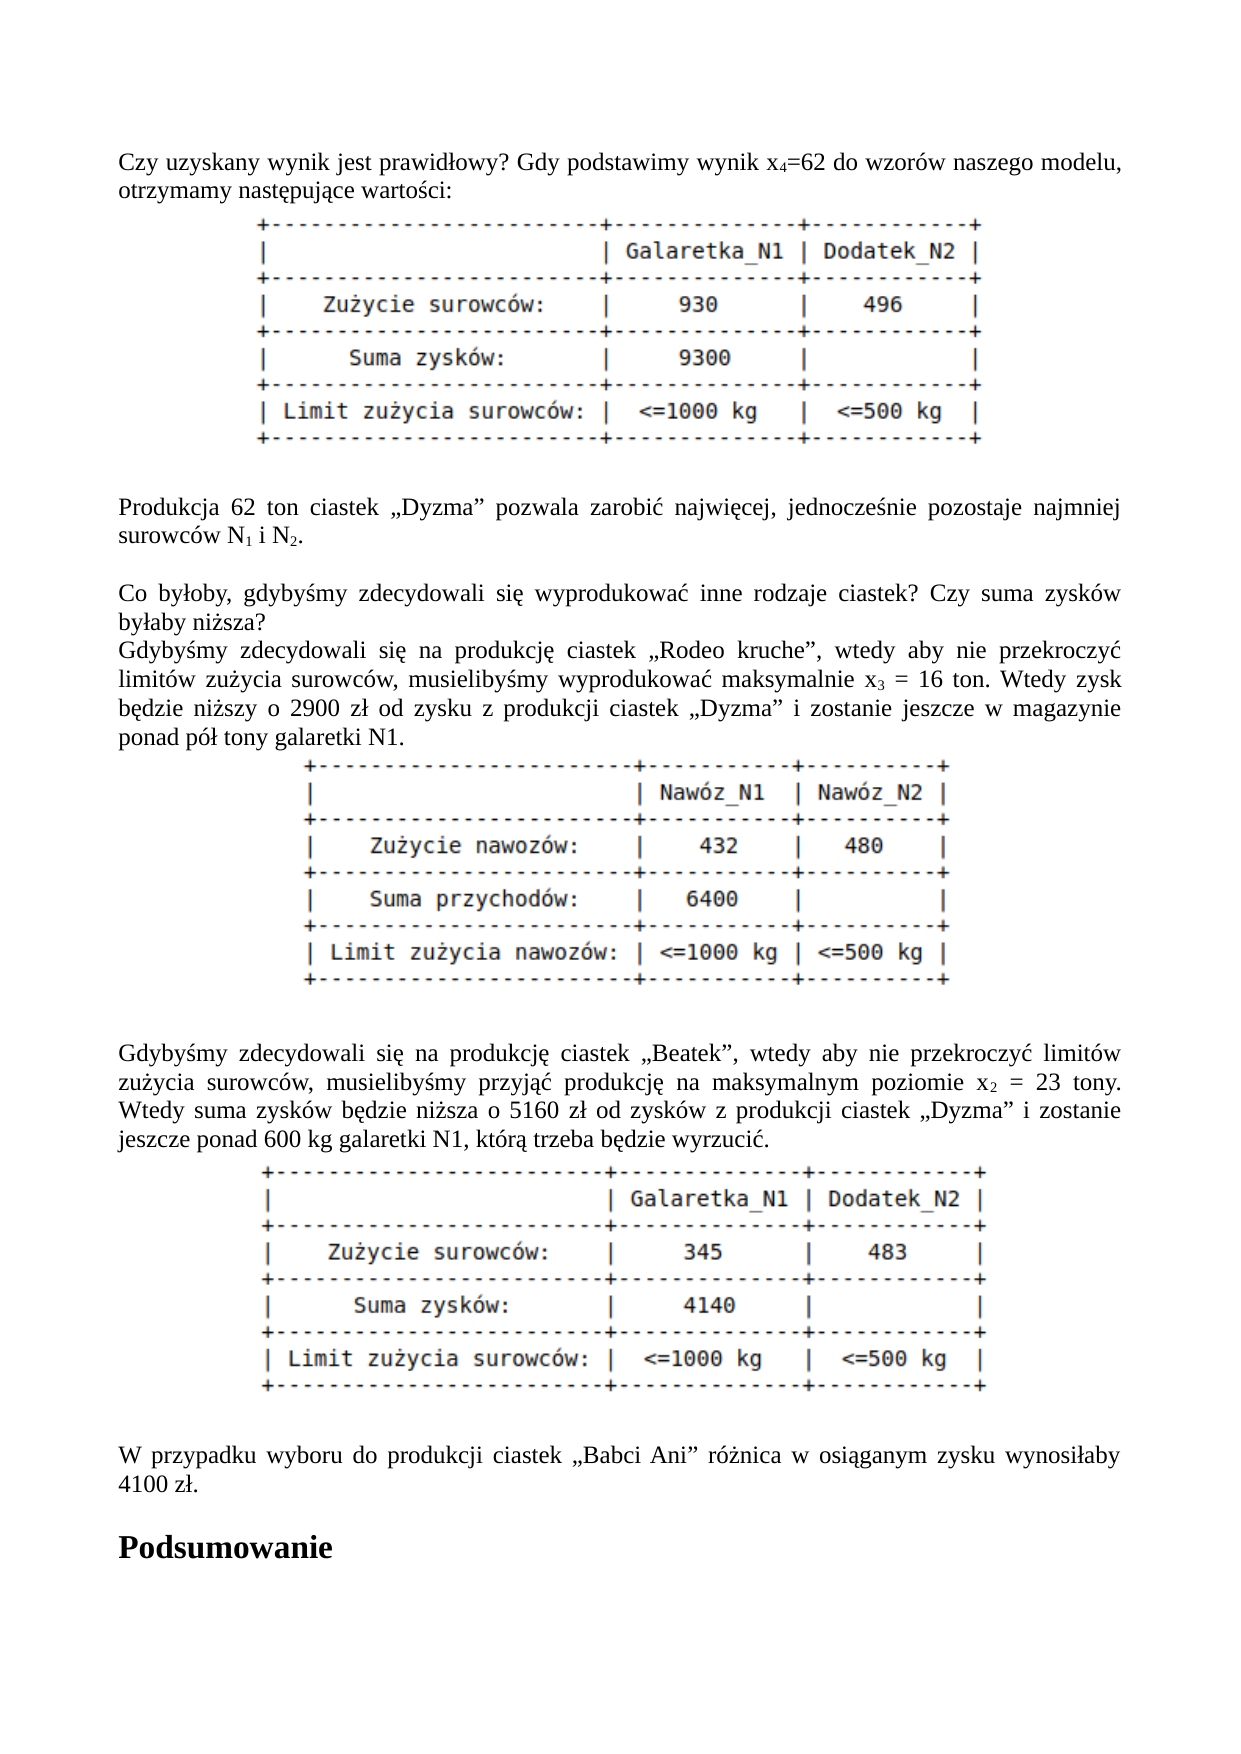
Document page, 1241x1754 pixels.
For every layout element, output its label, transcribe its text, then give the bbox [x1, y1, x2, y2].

text Gdybyśmy zdecydowali się na produkcję ciastek „Rodeo kruche”, wtedy aby nie przekroczyć limitów zużycia surowców, musielibyśmy wyprodukować maksymalnie x3 = 16 ton. Wtedy zysk będzie niższy o 2900 zł od zysku z produkcji ciastek „Dyzma” i zostanie jeszcze w magazynie ponad pół tony galaretki N1. [118, 636, 1122, 751]
text Czy uzyskany wynik jest prawidłowy? Gdy podstawimy wynik x4=62 do wzorów naszego modelu, otrzymamy następujące wartości: [118, 147, 1122, 204]
picture [249, 204, 992, 455]
text Gdybyśmy zdecydowali się na produkcję ciastek „Beatek”, wtedy aby nie przekroczyć limitów zużycia surowców, musielibyśmy przyjąć produkcję na maksymalnym poziomie x2 = 23 tony. Wtedy suma zysków będzie niższa o 5160 zł od zysków z produkcji ciastek „Dyzma” i zostanie jeszcze ponad 600 kg galaretki N1, którą trzeba będzie wyrzucić. [118, 1038, 1122, 1153]
text W przypadku wyboru do produkcji ciastek „Babci Ani” różnica w osiąganym zysku wynosiłaby 4100 zł. [118, 1441, 1122, 1498]
text Podsumowanie [118, 1527, 1122, 1565]
text Produkcja 62 ton ciastek „Dyzma” pozwala zarobić najwięcej, jednocześnie pozostaje najmniej surowców N1 i N2. [118, 492, 1122, 549]
picture [238, 1158, 1003, 1393]
text Co byłoby, gdybyśmy zdecydowali się wyprodukować inne rodzaje ciastek? Czy suma zysków byłaby niższa? [118, 578, 1122, 636]
picture [285, 750, 956, 996]
